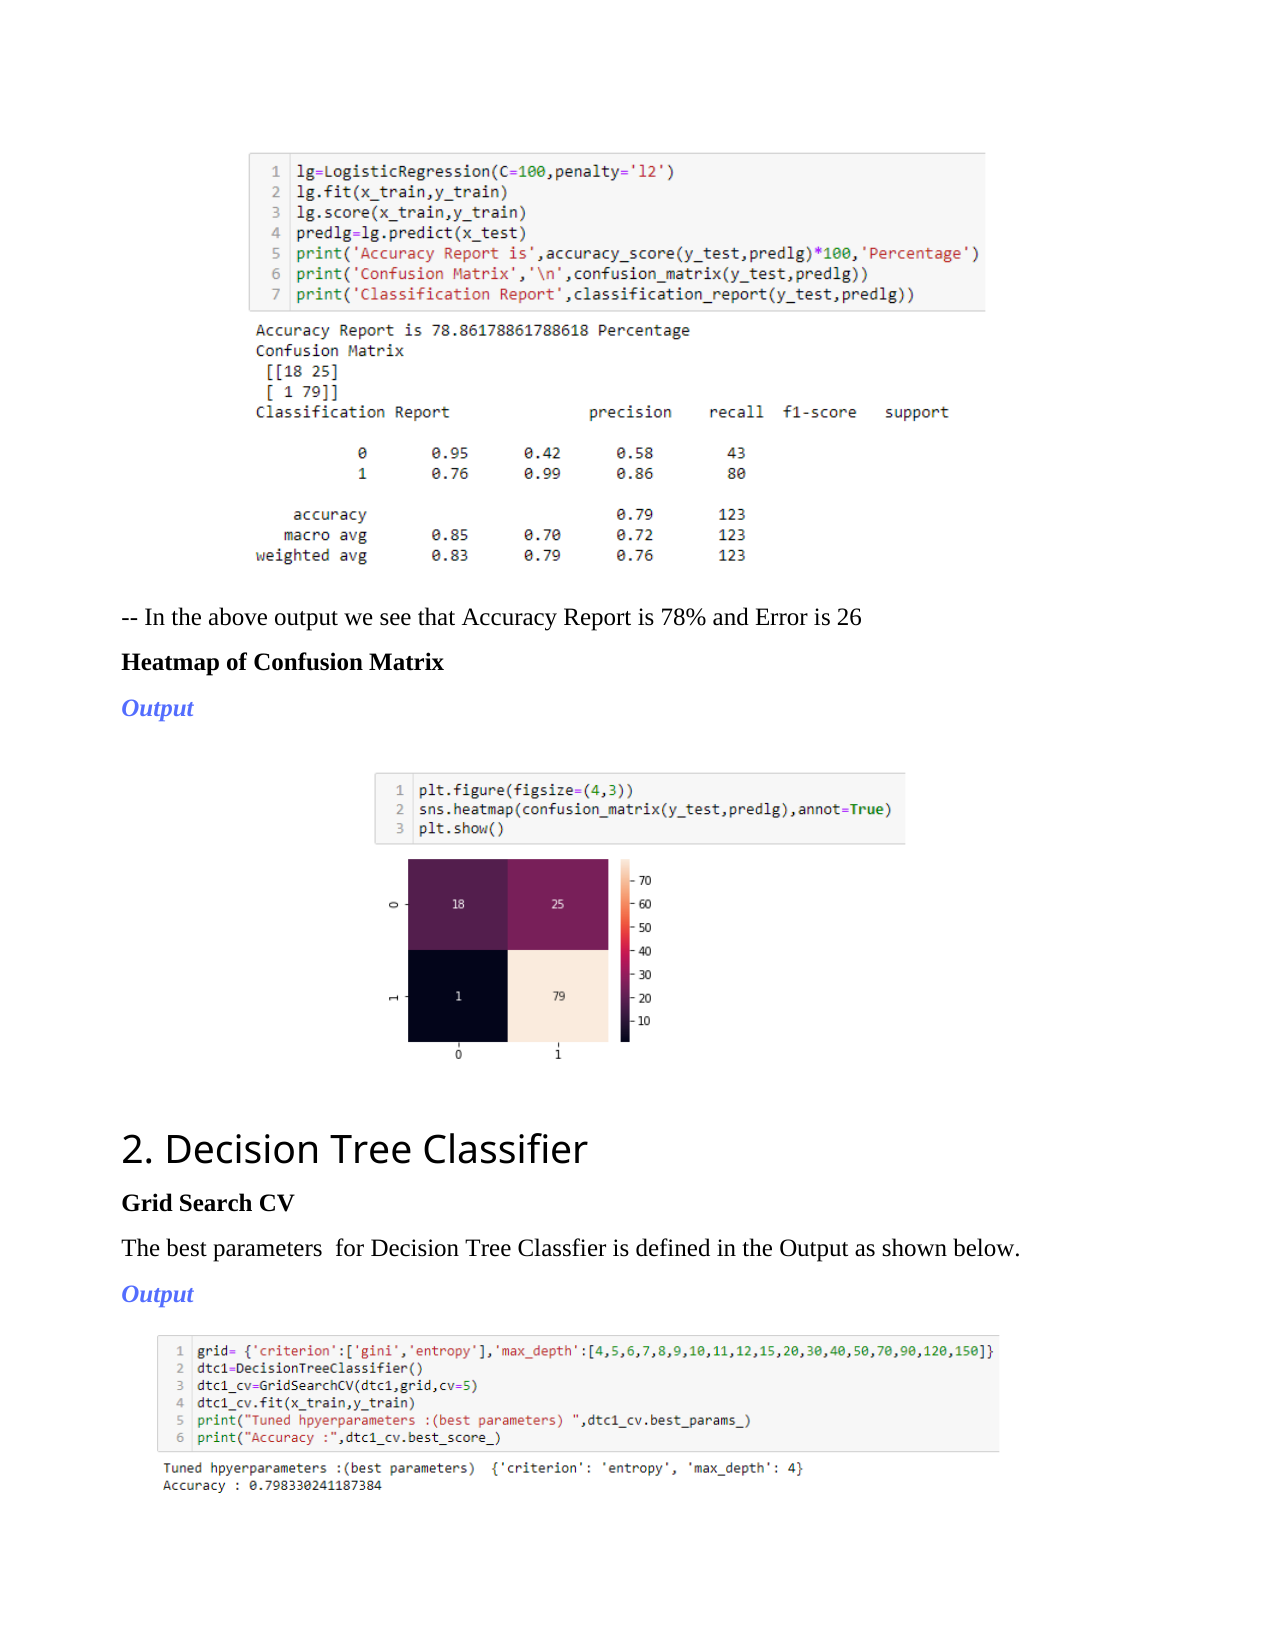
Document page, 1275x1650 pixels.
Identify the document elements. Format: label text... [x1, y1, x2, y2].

text Heatmap of Confusion Matrix [121, 647, 1154, 676]
text Grid Search CV [121, 1188, 1154, 1217]
picture [369, 767, 906, 1069]
text Output [121, 693, 1154, 722]
subtitle 2. Decision Tree Classifier [121, 1122, 1154, 1175]
text Output [121, 1279, 1154, 1307]
text -- In the above output we see that Accuracy Report is 78% and Error is 26 [121, 602, 1154, 631]
picture [150, 1332, 1000, 1496]
picture [244, 148, 986, 574]
text The best parameters for Decision Tree Classfier is defined in the Output as shown below. [121, 1233, 1154, 1262]
